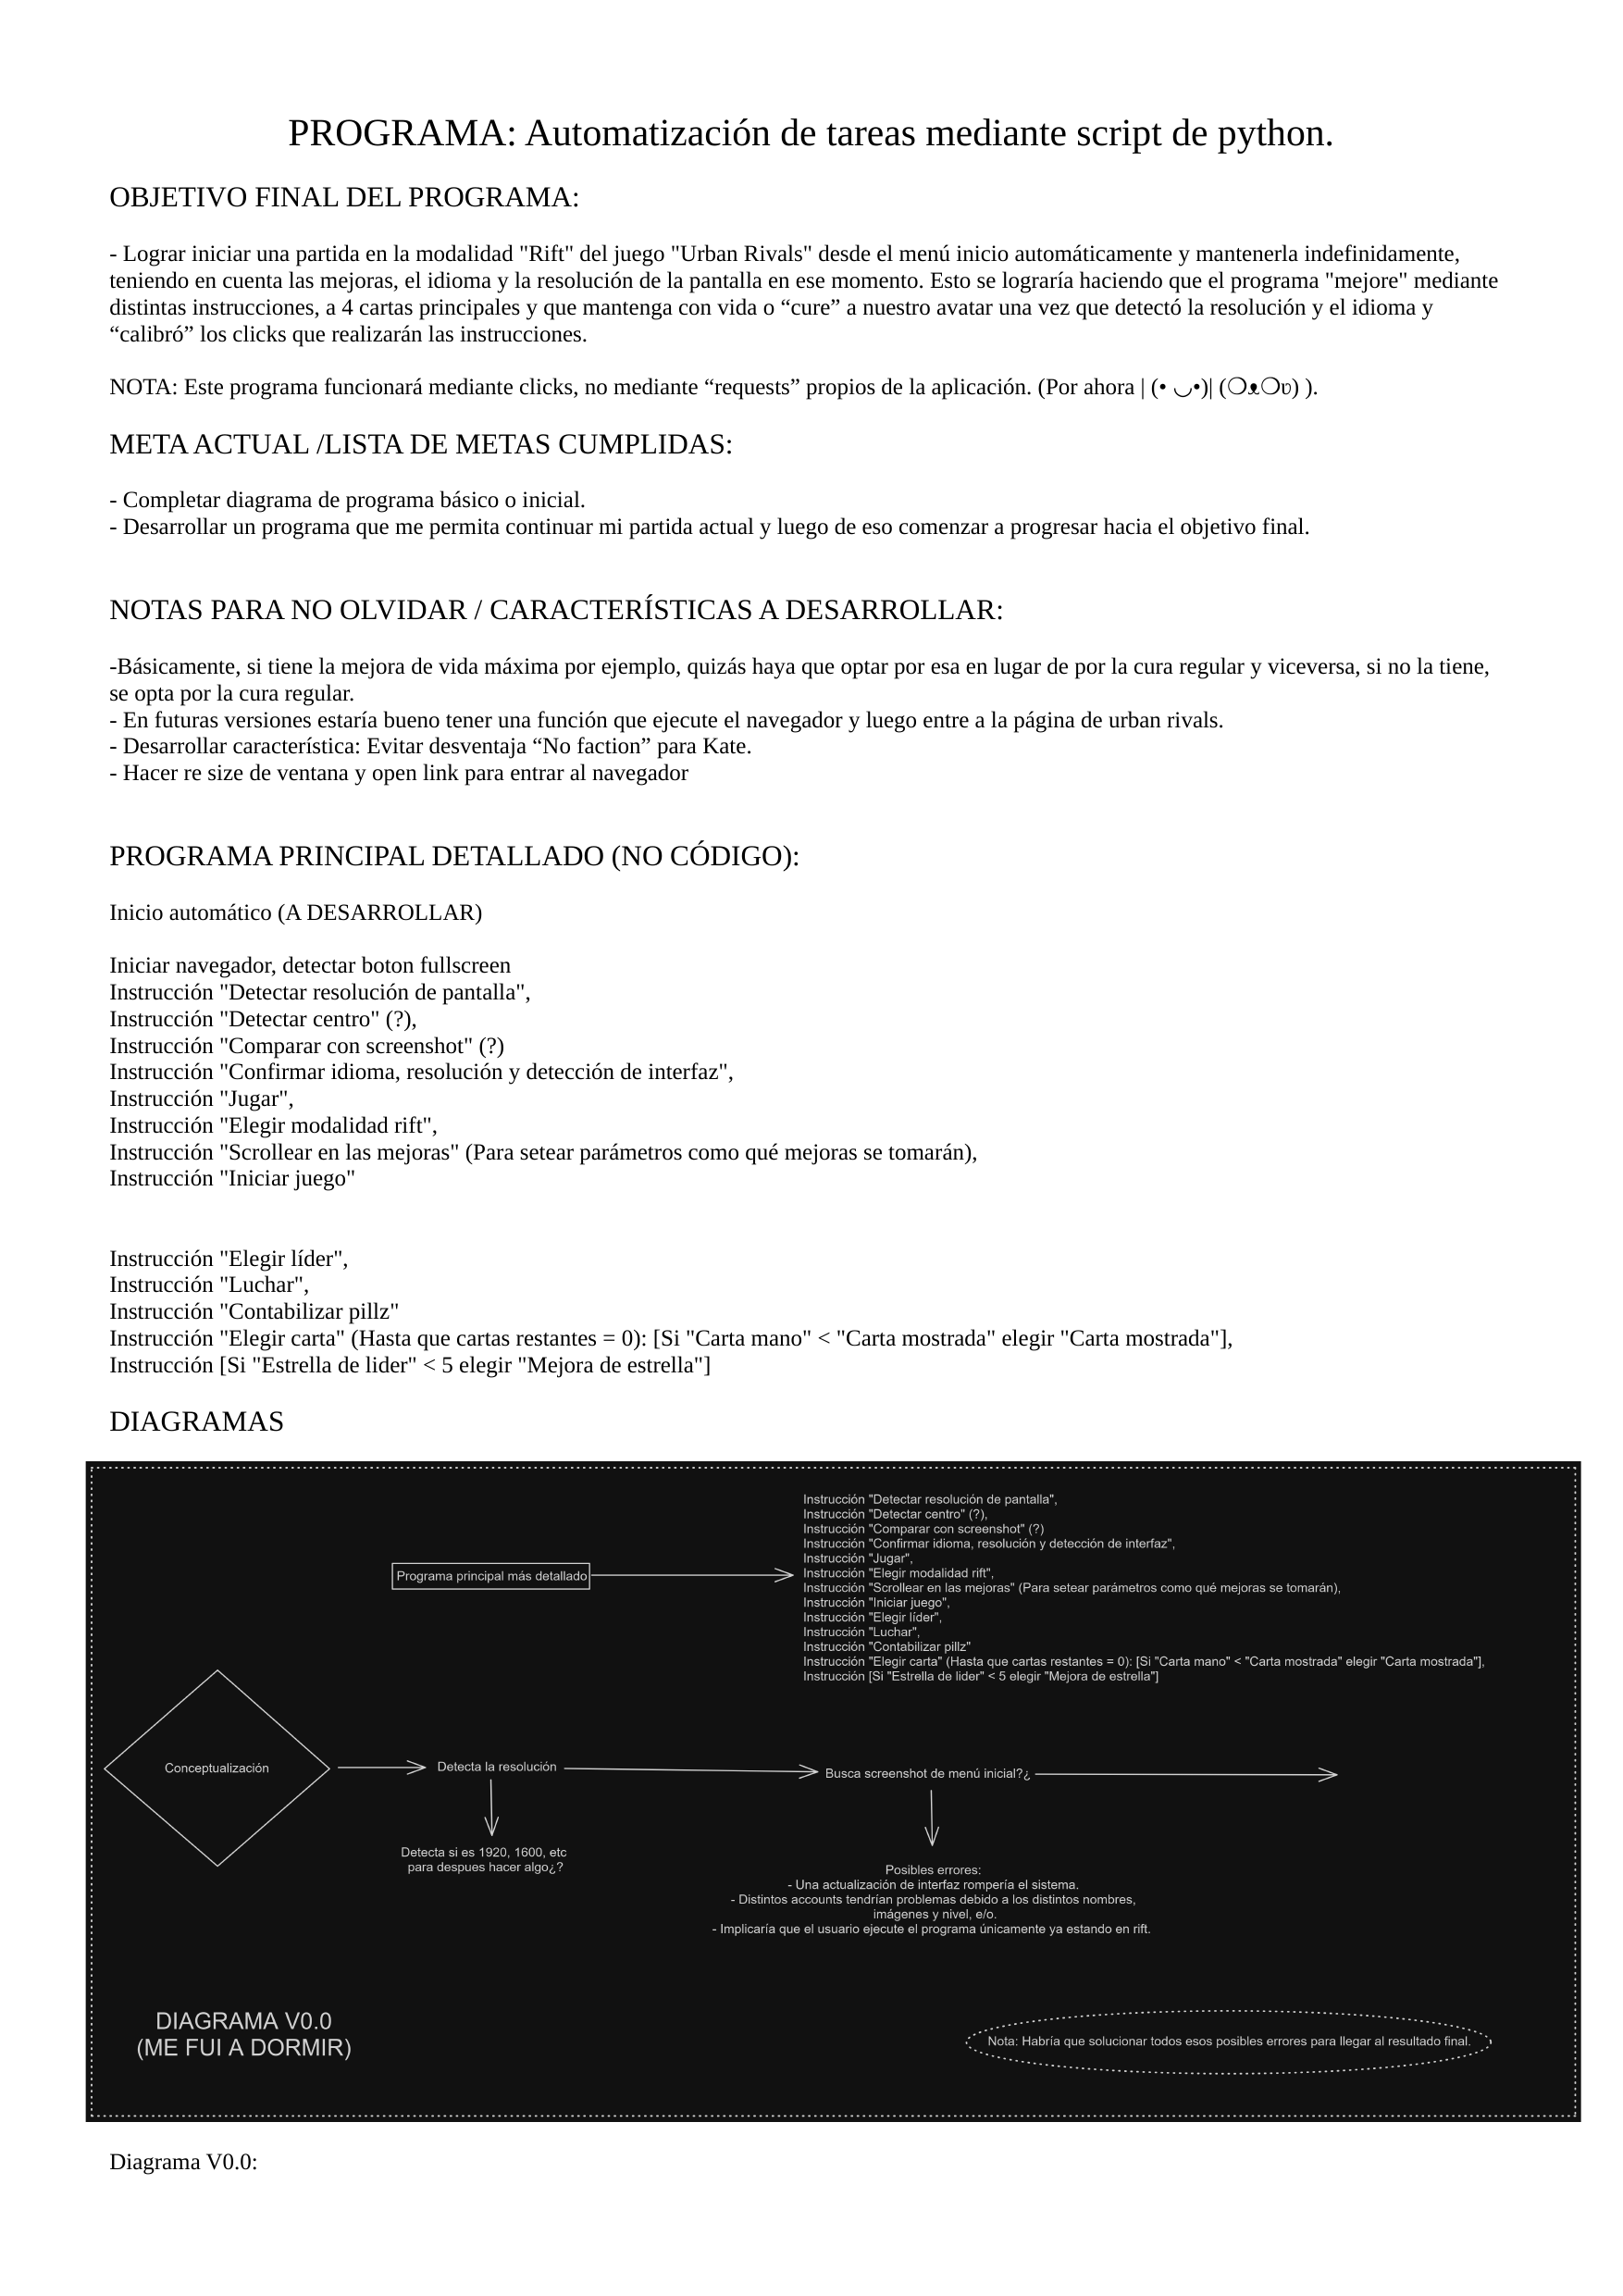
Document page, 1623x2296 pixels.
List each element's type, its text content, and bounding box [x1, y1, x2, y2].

text - Lograr iniciar una partida en la modalidad "Rift" del juego "Urban Rivals" desde el menú inicio automáticamente y mantenerla indefinidamente, teniendo en cuenta las mejoras, el idioma y la resolución de la pantalla en ese momento. Esto se lograría haciendo que el programa "mejore" mediante distintas instrucciones, a 4 cartas principales y que mantenga con vida o “cure” a nuestro avatar una vez que detectó la resolución y el idioma y “calibró” los clicks que realizarán las instrucciones. NOTA: Este programa funcionará mediante clicks, no mediante “requests” propios de la aplicación. (Por ahora | (• ◡•)| (❍ᴥ❍ʋ) ). META ACTUAL /LISTA DE METAS CUMPLIDAS: - Completar diagrama de programa básico o inicial. - Desarrollar un programa que me permita continuar mi partida actual y luego de eso comenzar a progresar hacia el objetivo final. [109, 240, 1514, 540]
picture [85, 1461, 1581, 2122]
text Instrucción "Detectar centro" (?), [109, 1005, 1514, 1032]
text Instrucción [Si "Estrella de lider" < 5 elegir "Mejora de estrella"] [109, 1351, 1514, 1377]
text - En futuras versiones estaría bueno tener una función que ejecute el navegador y luego entre a la página de urban rivals. [109, 706, 1514, 732]
text Inicio automático (A DESARROLLAR) [109, 899, 1514, 925]
text Instrucción "Jugar", [109, 1085, 1514, 1111]
text PROGRAMA PRINCIPAL DETALLADO (NO CÓDIGO): [109, 838, 1514, 872]
text NOTAS PARA NO OLVIDAR / CARACTERÍSTICAS A DESARROLLAR: [109, 540, 1514, 626]
text Instrucción "Luchar", [109, 1271, 1514, 1297]
text PROGRAMA: Automatización de tareas mediante script de python. [109, 109, 1514, 180]
text - Desarrollar característica: Evitar desventaja “No faction” para Kate. [109, 732, 1514, 759]
text Instrucción "Elegir carta" (Hasta que cartas restantes = 0): [Si "Carta mano" < "Carta mostrada" elegir "Carta mostrada"], [109, 1324, 1514, 1351]
text -Básicamente, si tiene la mejora de vida máxima por ejemplo, quizás haya que optar por esa en lugar de por la cura regular y viceversa, si no la tiene, se opta por la cura regular. [109, 652, 1514, 706]
text - Hacer re size de ventana y open link para entrar al navegador [109, 759, 1514, 786]
text Iniciar navegador, detectar boton fullscreen [109, 951, 1514, 978]
text Instrucción "Contabilizar pillz" [109, 1297, 1514, 1324]
text DIAGRAMAS [109, 1377, 1514, 1437]
text Instrucción "Comparar con screenshot" (?) [109, 1032, 1514, 1058]
text Instrucción "Elegir líder", [109, 1245, 1514, 1271]
text OBJETIVO FINAL DEL PROGRAMA: [109, 180, 1514, 214]
text Instrucción "Scrollear en las mejoras" (Para setear parámetros como qué mejoras se tomarán), [109, 1138, 1514, 1164]
text Diagrama V0.0: [109, 2148, 1514, 2175]
text Instrucción "Confirmar idioma, resolución y detección de interfaz", [109, 1058, 1514, 1085]
text Instrucción "Iniciar juego" [109, 1164, 1514, 1191]
text Instrucción "Elegir modalidad rift", [109, 1111, 1514, 1138]
text Instrucción "Detectar resolución de pantalla", [109, 978, 1514, 1005]
